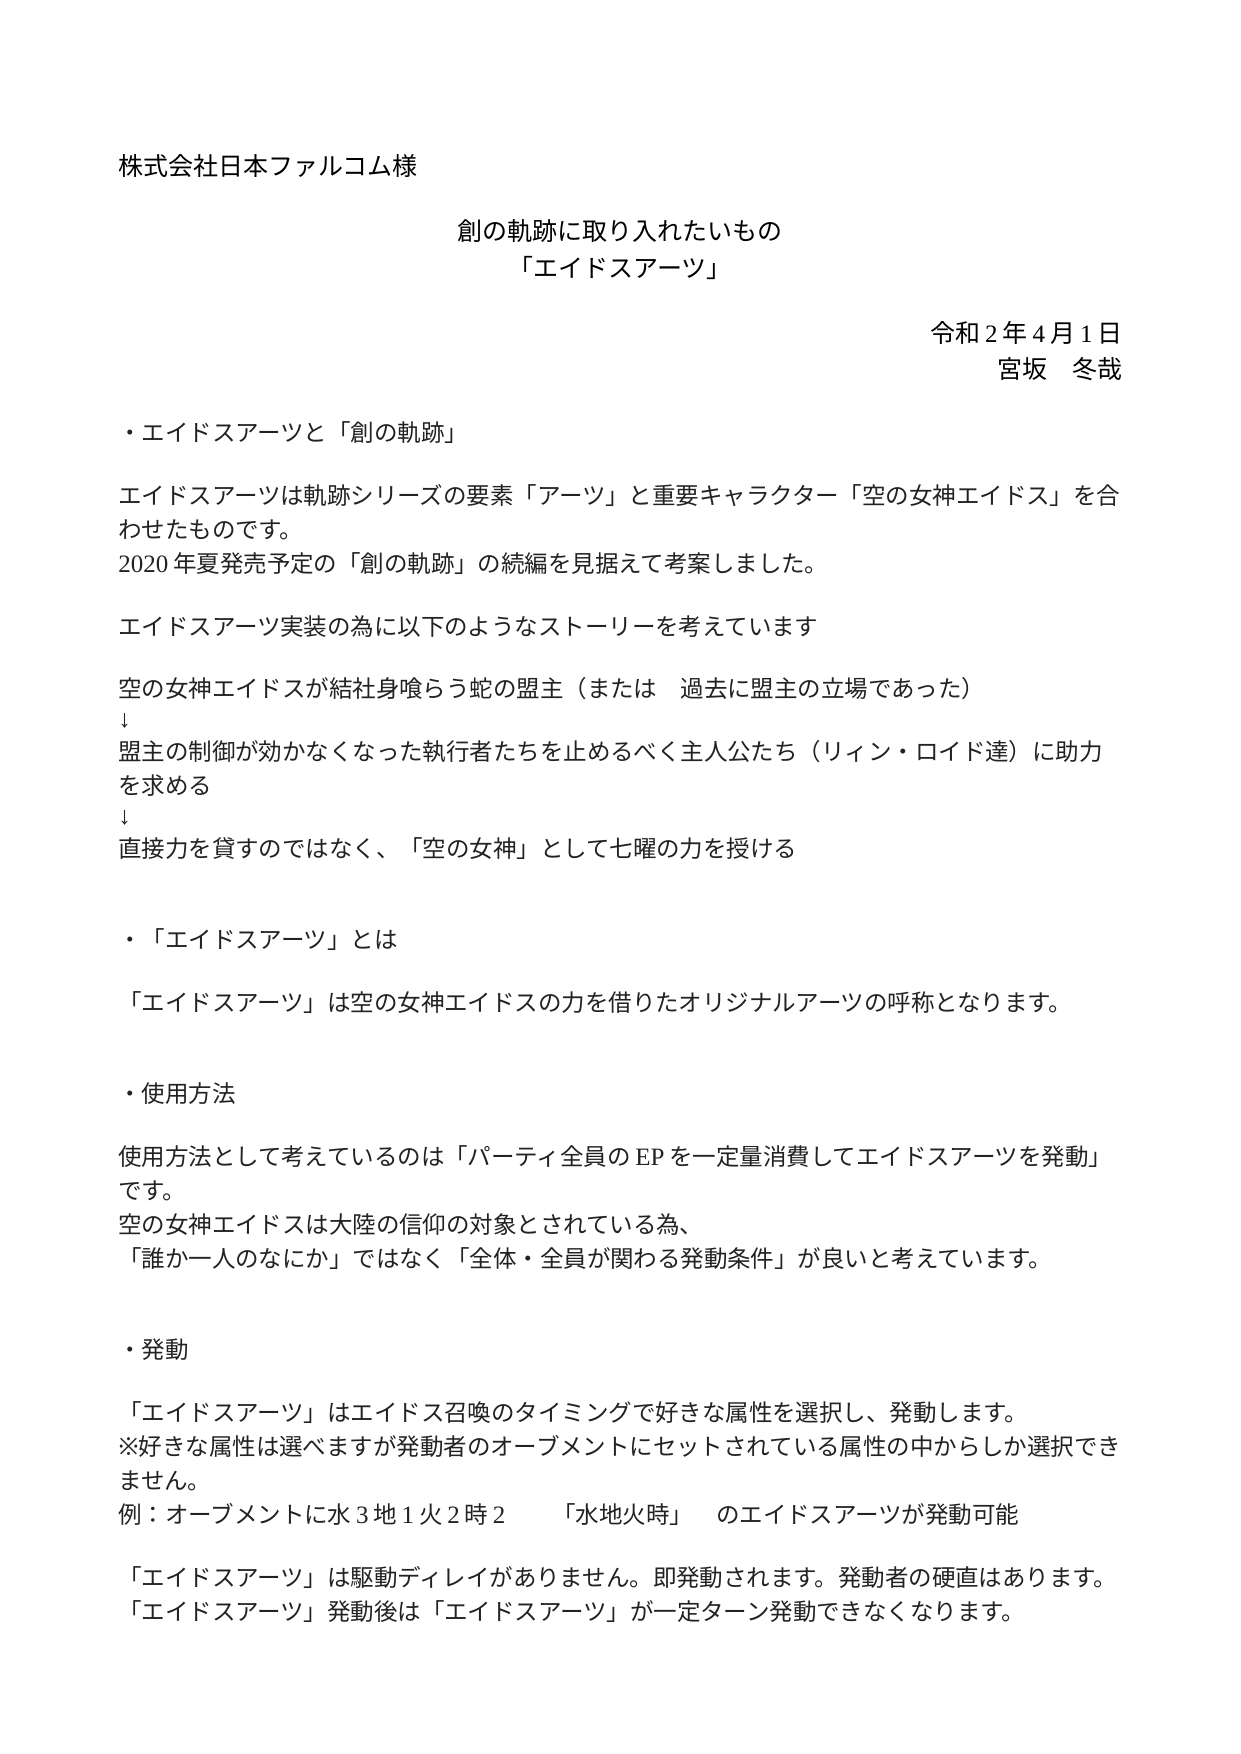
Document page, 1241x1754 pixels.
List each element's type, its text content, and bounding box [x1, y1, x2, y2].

text ↓ [118, 704, 1122, 733]
text ※好きな属性は選べますが発動者のオーブメントにセットされている属性の中からしか選択できません。 [118, 1428, 1122, 1496]
text ・「エイドスアーツ」とは [118, 921, 1122, 955]
text 例：オーブメントに水3地1火2時2 「水地火時」 のエイドスアーツが発動可能 [118, 1496, 1122, 1530]
text 盟主の制御が効かなくなった執行者たちを止めるべく主人公たち（リィン・ロイド達）に助力を求める [118, 733, 1122, 801]
text 「誰か一人のなにか」ではなく「全体・全員が関わる発動条件」が良いと考えています。 [118, 1240, 1122, 1274]
text 創の軌跡に取り入れたいもの [118, 212, 1122, 248]
text 「エイドスアーツ」発動後は「エイドスアーツ」が一定ターン発動できなくなります。 [118, 1593, 1122, 1627]
text 「エイドスアーツ」 [118, 248, 1122, 284]
text ↓ [118, 801, 1122, 830]
text 直接力を貸すのではなく、「空の女神」として七曜の力を授ける [118, 830, 1122, 864]
text 空の女神エイドスが結社身喰らう蛇の盟主（または 過去に盟主の立場であった） [118, 670, 1122, 704]
text ・使用方法 [118, 1075, 1122, 1109]
text 空の女神エイドスは大陸の信仰の対象とされている為、 [118, 1206, 1122, 1240]
text ・エイドスアーツと「創の軌跡」 [118, 414, 1122, 448]
text 株式会社日本ファルコム様 [118, 147, 1122, 183]
text 宮坂 冬哉 [118, 349, 1122, 386]
text 「エイドスアーツ」はエイドス召喚のタイミングで好きな属性を選択し、発動します。 [118, 1394, 1122, 1428]
text 2020年夏発売予定の「創の軌跡」の続編を見据えて考案しました。 [118, 545, 1122, 579]
text 令和2年4月1日 [118, 313, 1122, 349]
text 使用方法として考えているのは「パーティ全員のEPを一定量消費してエイドスアーツを発動」です。 [118, 1138, 1122, 1206]
text 「エイドスアーツ」は駆動ディレイがありません。即発動されます。発動者の硬直はあります。 [118, 1559, 1122, 1593]
text ・発動 [118, 1331, 1122, 1365]
text 「エイドスアーツ」は空の女神エイドスの力を借りたオリジナルアーツの呼称となります。 [118, 984, 1122, 1018]
text エイドスアーツは軌跡シリーズの要素「アーツ」と重要キャラクター「空の女神エイドス」を合わせたものです。 [118, 477, 1122, 545]
text エイドスアーツ実装の為に以下のようなストーリーを考えています [118, 608, 1122, 642]
